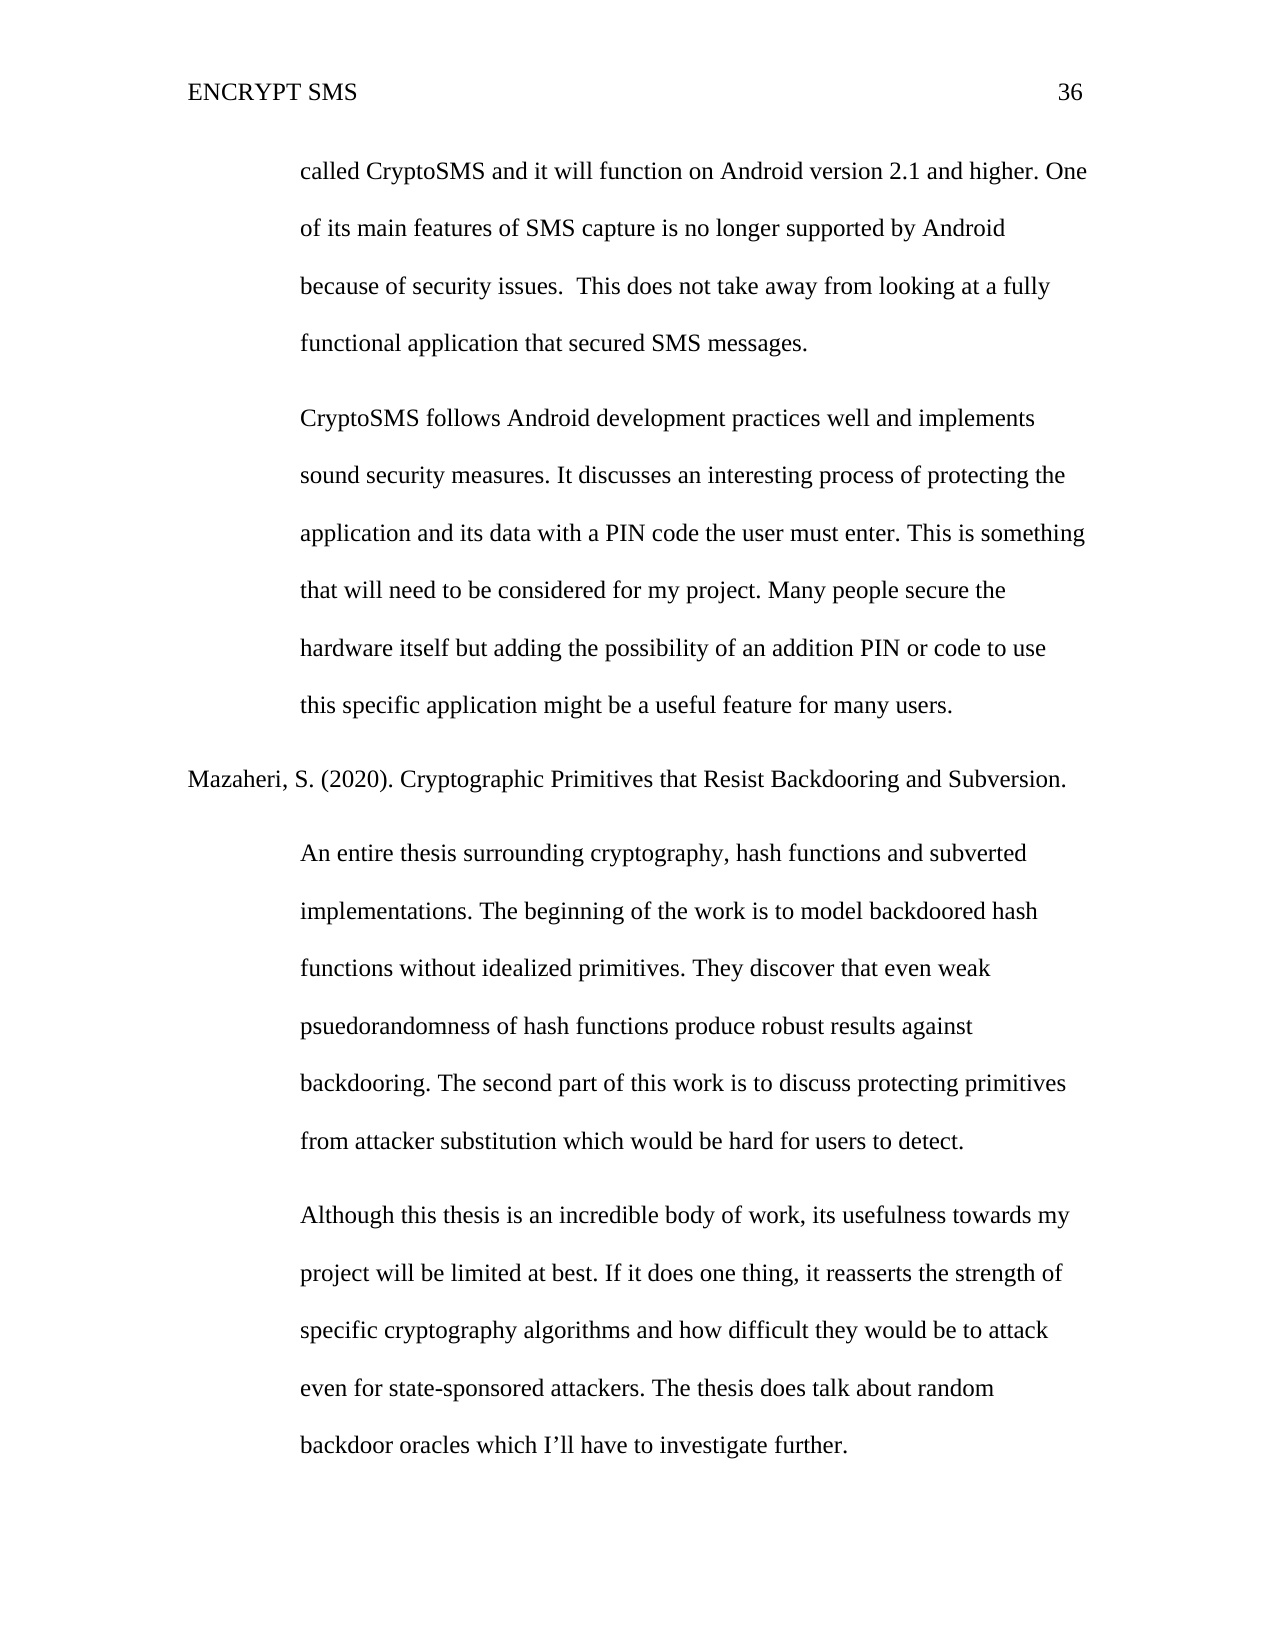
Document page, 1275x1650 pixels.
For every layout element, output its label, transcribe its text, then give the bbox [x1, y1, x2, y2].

text An entire thesis surrounding cryptography, hash functions and subverted implementations. The beginning of the work is to model backdoored hash functions without idealized primitives. They discover that even weak psuedorandomness of hash functions produce robust results against backdooring. The second part of this work is to discuss protecting primitives from attacker substitution which would be hard for users to detect. [300, 838, 1087, 1155]
text called CryptoSMS and it will function on Android version 2.1 and higher. One of its main features of SMS capture is no longer supported by Android because of security issues. This does not take away from looking at a fully functional application that secured SMS messages. [300, 156, 1087, 357]
text Mazaheri, S. (2020). Cryptographic Primitives that Resist Backdooring and Subversion. [187, 764, 1087, 793]
text CryptoSMS follows Android development practices well and implements sound security measures. It discusses an interesting process of protecting the application and its data with a PIN code the user must enter. This is something that will need to be considered for my project. Many people secure the hardware itself but adding the possibility of an addition PIN or code to use this specific application might be a useful feature for many users. [300, 403, 1087, 719]
text Although this thesis is an incredible body of work, its usefulness towards my project will be limited at best. If it does one thing, it reasserts the strength of specific cryptography algorithms and how difficult they would be to attack even for state-sponsored attackers. The thesis does talk about random backdoor oracles which I’ll have to investigate further. [300, 1200, 1087, 1459]
